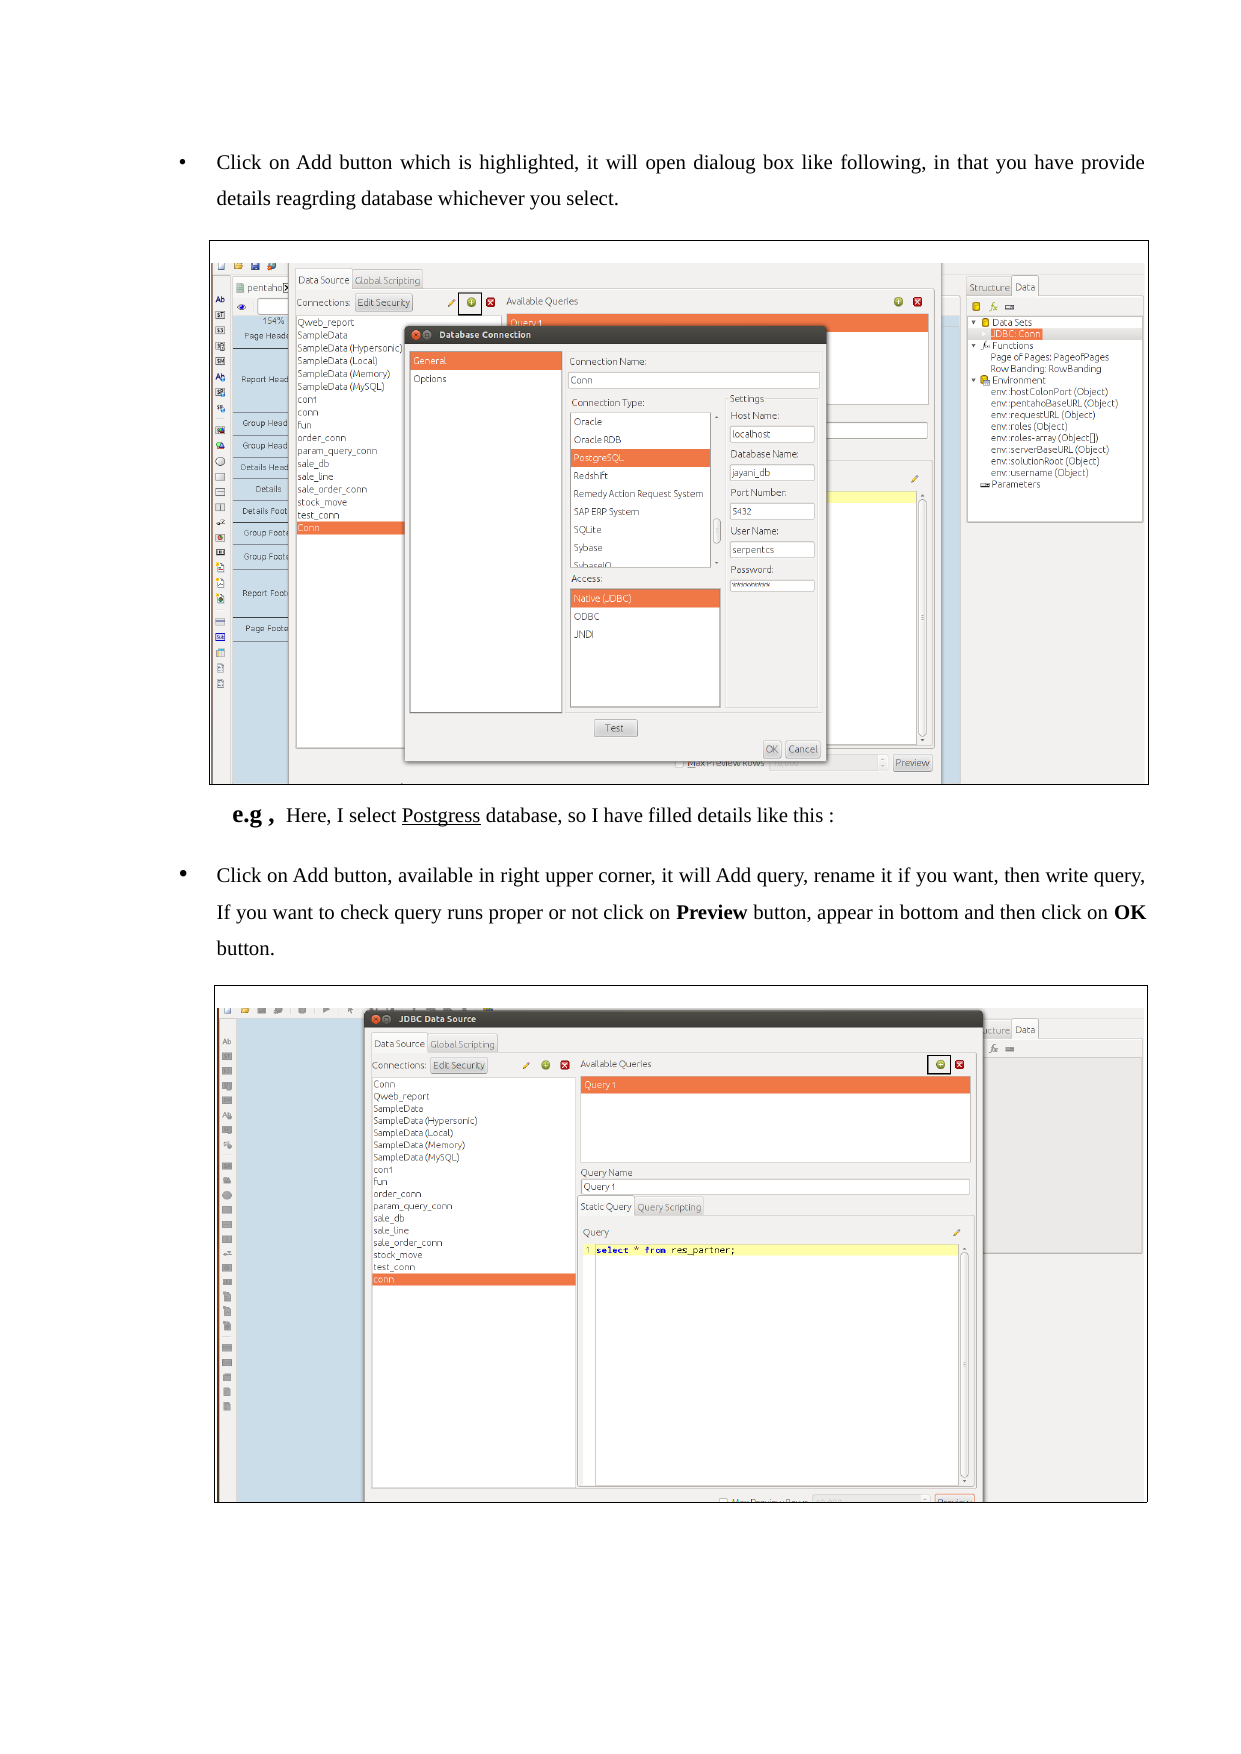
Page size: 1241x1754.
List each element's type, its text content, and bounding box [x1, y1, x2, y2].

picture [217, 1008, 1144, 1502]
picture [211, 263, 1145, 784]
list [210, 241, 1148, 784]
list Click on Add button which is highlighted, it will open dialoug box like following, in that you have provide details reagrding database whichever you select. [179, 150, 1146, 210]
list Click on Add button, available in right upper corner, it will Add query, rename it if you want, then write query, If you want to check query runs proper or not click on Preview button, appear in bottom and then click on OK button. [179, 863, 1146, 960]
list e.g , Here, I select Postgress database, so I have filled details like this : [179, 241, 1146, 828]
